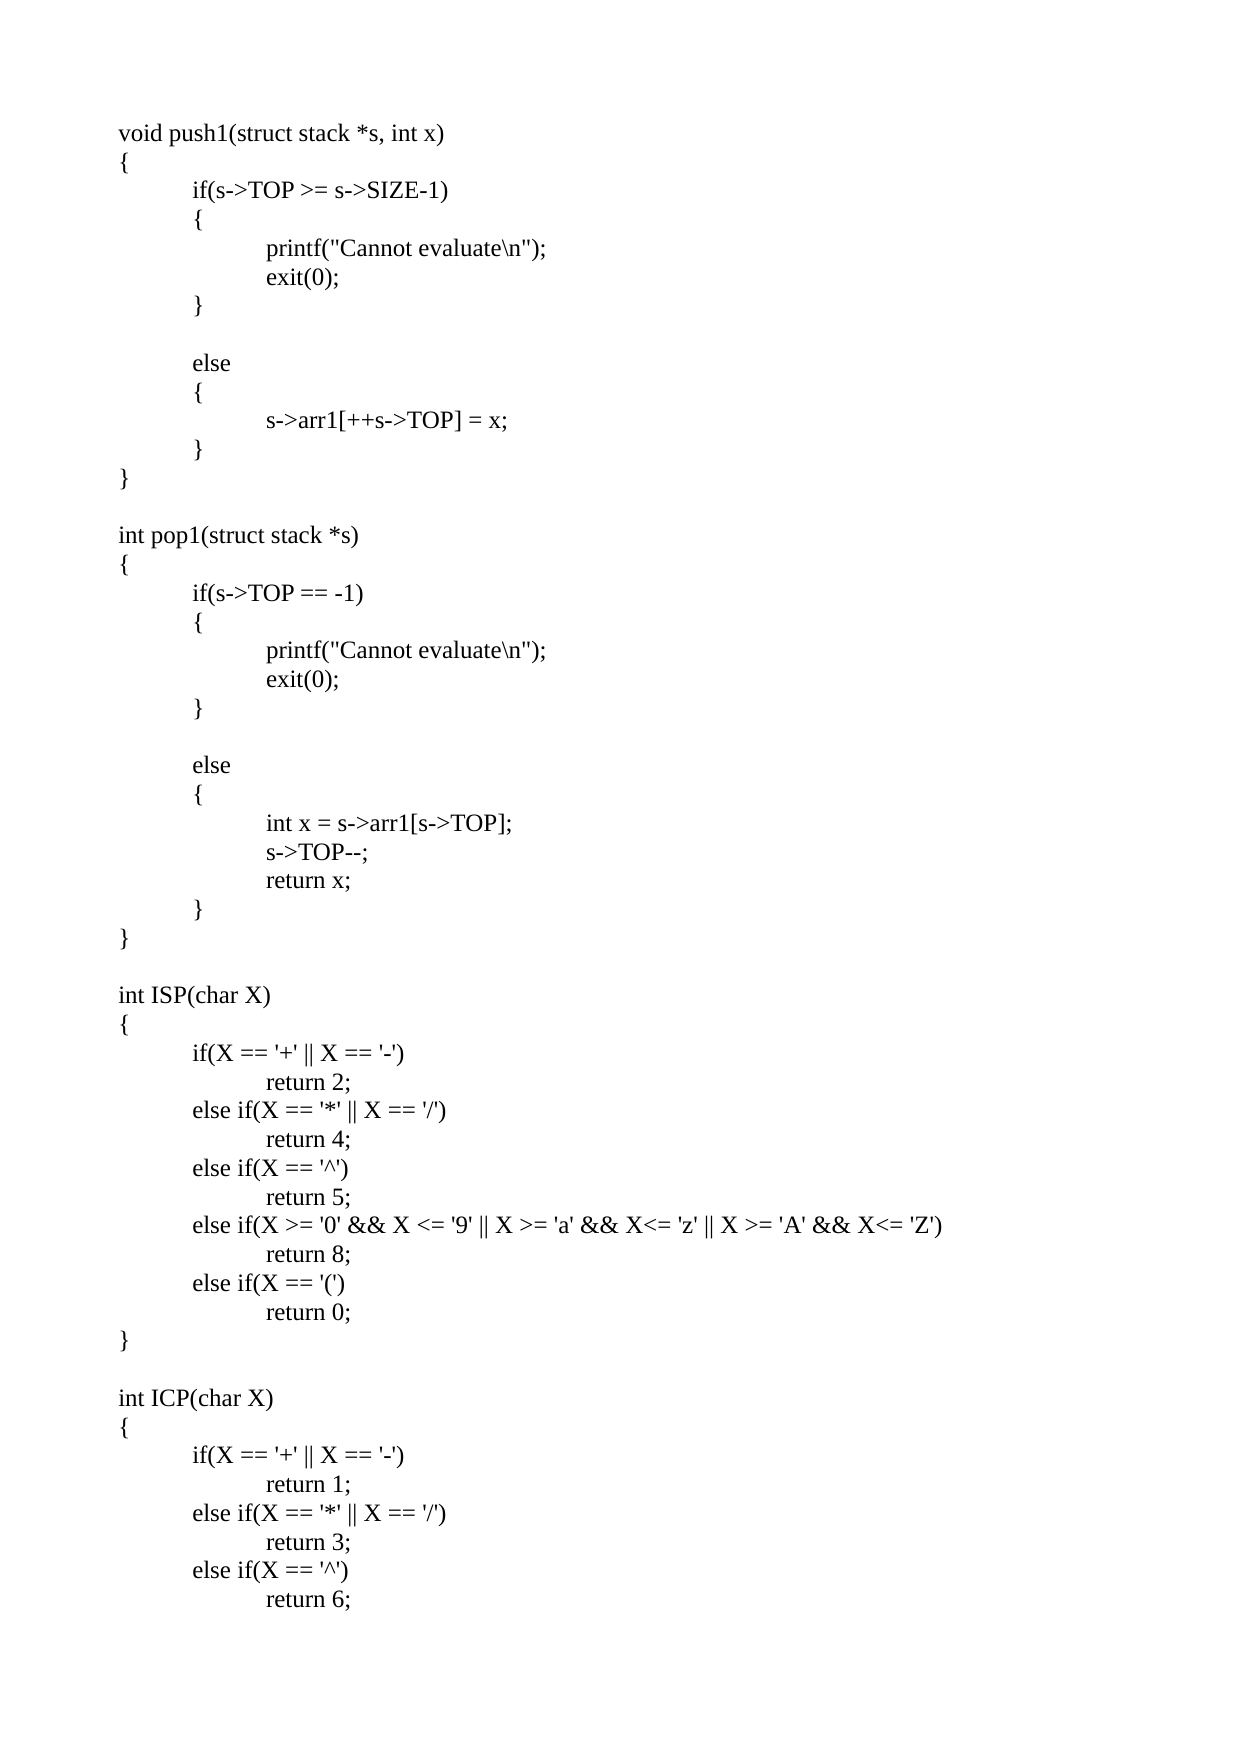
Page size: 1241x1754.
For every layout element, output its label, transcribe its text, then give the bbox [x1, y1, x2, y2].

text if(s->TOP == -1) [118, 578, 1122, 607]
text { [118, 549, 1122, 578]
text if(X == '+' || X == '-') [118, 1038, 1122, 1067]
text exit(0); [118, 664, 1122, 693]
text return 3; [118, 1527, 1122, 1556]
text } [118, 463, 1122, 492]
text return 2; [118, 1067, 1122, 1096]
text else [118, 751, 1122, 779]
text printf("Cannot evaluate\n"); [118, 636, 1122, 664]
text else if(X == '^') [118, 1556, 1122, 1584]
text else if(X == '(') [118, 1268, 1122, 1297]
text return x; [118, 866, 1122, 894]
text { [118, 779, 1122, 808]
text return 6; [118, 1584, 1122, 1613]
text { [118, 147, 1122, 176]
text } [118, 291, 1122, 319]
text } [118, 693, 1122, 722]
text else [118, 348, 1122, 377]
text { [118, 377, 1122, 406]
text return 4; [118, 1124, 1122, 1153]
text int ICP(char X) [118, 1383, 1122, 1412]
text printf("Cannot evaluate\n"); [118, 233, 1122, 262]
text } [118, 923, 1122, 952]
text s->arr1[++s->TOP] = x; [118, 406, 1122, 434]
text s->TOP--; [118, 837, 1122, 866]
text { [118, 607, 1122, 636]
text else if(X >= '0' && X <= '9' || X >= 'a' && X<= 'z' || X >= 'A' && X<= 'Z') [118, 1211, 1122, 1239]
text int ISP(char X) [118, 981, 1122, 1009]
text return 0; [118, 1297, 1122, 1326]
text int x = s->arr1[s->TOP]; [118, 808, 1122, 837]
text return 5; [118, 1182, 1122, 1211]
text if(s->TOP >= s->SIZE-1) [118, 176, 1122, 204]
text else if(X == '*' || X == '/') [118, 1498, 1122, 1527]
text { [118, 1009, 1122, 1038]
text } [118, 894, 1122, 923]
text if(X == '+' || X == '-') [118, 1441, 1122, 1469]
text } [118, 434, 1122, 463]
text } [118, 1326, 1122, 1354]
text else if(X == '^') [118, 1153, 1122, 1182]
text int pop1(struct stack *s) [118, 521, 1122, 549]
text { [118, 204, 1122, 233]
text else if(X == '*' || X == '/') [118, 1096, 1122, 1124]
text exit(0); [118, 262, 1122, 291]
text { [118, 1412, 1122, 1441]
text return 1; [118, 1469, 1122, 1498]
text return 8; [118, 1239, 1122, 1268]
text void push1(struct stack *s, int x) [118, 118, 1122, 147]
